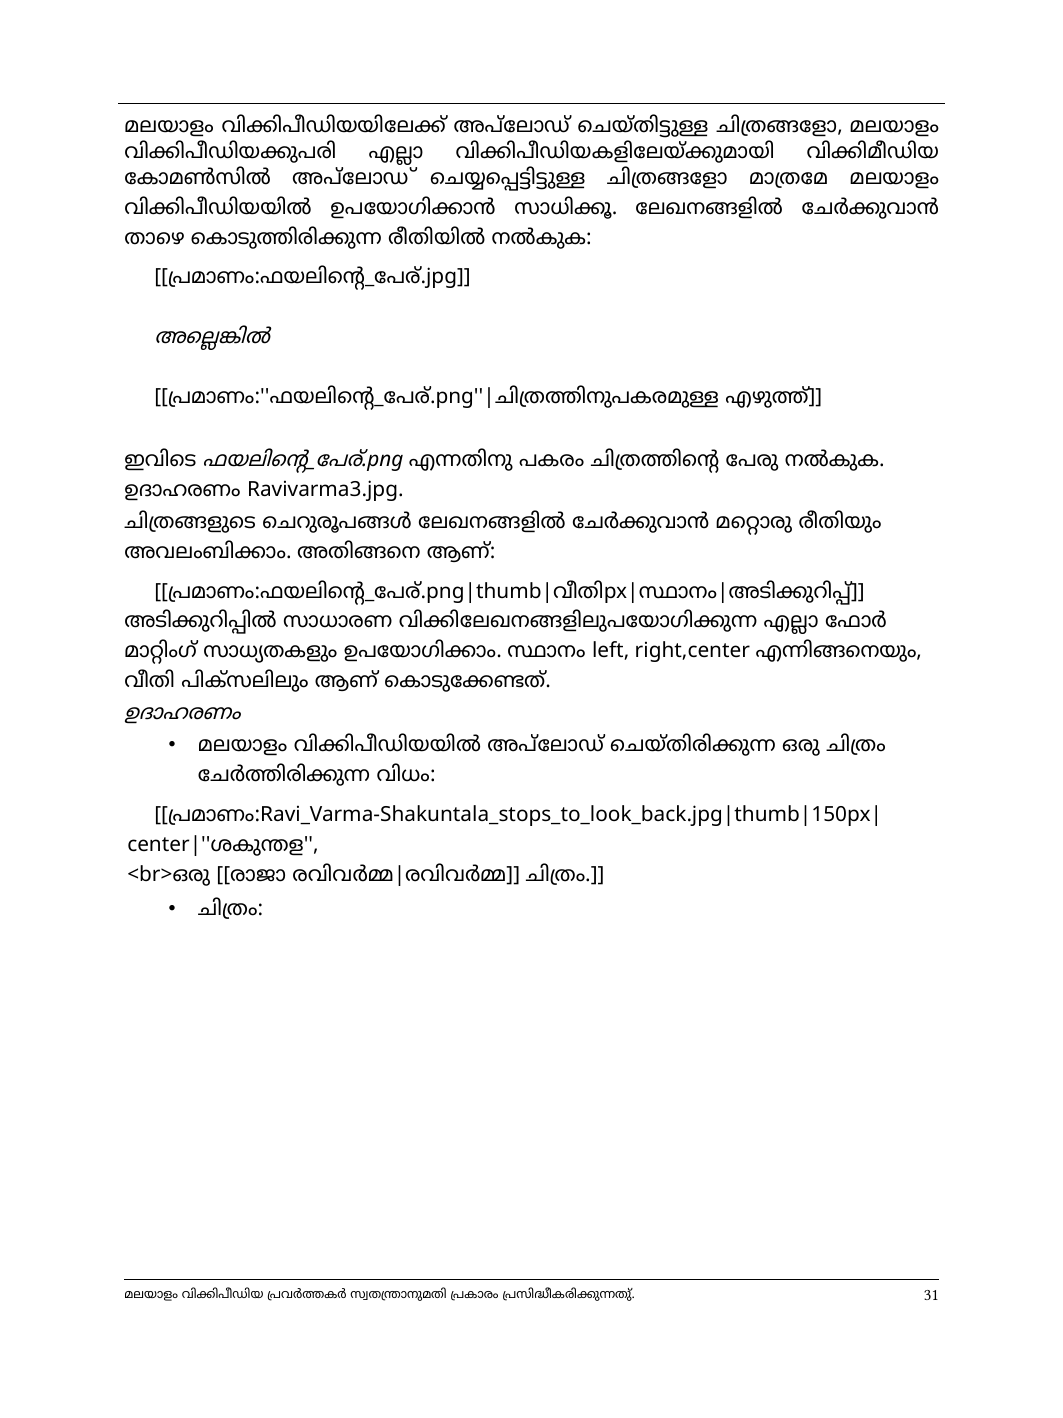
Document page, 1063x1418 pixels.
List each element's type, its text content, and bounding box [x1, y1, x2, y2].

text അടിക്കുറിപ്പില്‍ സാധാരണ വിക്കിലേഖനങ്ങളിലുപയോഗിക്കുന്ന എല്ലാ ഫോര്‍മാറ്റിംഗ്‌ സാധ്യതകളും ഉപയോഗിക്കാം. സ്ഥാനം left, right,center എന്നിങ്ങനെയും, വീതി പിക്സലിലും ആണ്‌ കൊടുക്കേണ്ടത്‌. [124, 609, 939, 696]
table_header [[പ്രമാണം:ഫയലിന്റെ_പേര്‌.png|thumb|വീതിpx|സ്ഥാനം|അടിക്കുറിപ്പ്‌]] [124, 573, 942, 609]
text ഉദാഹരണം [124, 702, 939, 728]
table_header [[പ്രമാണം:ഫയലിന്റെ_പേര്‌.jpg]] അല്ലെങ്കില്‍ [[പ്രമാണം:''ഫയലിന്റെ_പേര്‌.png''|ചിത്രത്തിനുപകരമുള്ള എഴുത്ത്‌]] [124, 259, 906, 444]
text ചിത്രങ്ങളുടെ ചെറുരൂപങ്ങള്‍ ലേഖനങ്ങളില്‍ ചേര്‍ക്കുവാന്‍ മറ്റൊരു രീതിയും അവലംബിക്കാം. അതിങ്ങനെ ആണ്: [124, 511, 939, 567]
table_header [[പ്രമാണം:Ravi_Varma-Shakuntala_stops_to_look_back.jpg|thumb|150px|center|''ശകുന്തള'', <br>ഒരു [[രാജാ രവിവര്‍മ്മ|രവിവര്‍മ്മ]] ചിത്രം.]] [124, 796, 943, 893]
list ചിത്രം: [168, 893, 939, 923]
text മലയാളം വിക്കിപീഡിയയിലേക്ക് അപ്‍ലോഡ് ചെയ്തിട്ടുള്ള ചിത്രങ്ങളോ, മലയാളം വിക്കിപീഡിയക്കുപരി എല്ലാ വിക്കിപീഡിയകളിലേയ്ക്കുമായി വിക്കിമീഡിയ കോമണ്‍സില്‍ അപ്‌ലോഡ് ചെയ്യപ്പെട്ടിട്ടുള്ള ചിത്രങ്ങളോ മാത്രമേ മലയാളം വിക്കിപീഡിയയില്‍ ഉപയോഗിക്കാന്‍ സാധിക്കൂ. ലേഖനങ്ങളില്‍ ചേര്‍ക്കുവാന്‍ താഴെ കൊടുത്തിരിക്കുന്ന രീതിയില്‍ നല്‍കുക: [124, 110, 939, 253]
list മലയാളം വിക്കിപീഡിയയില്‍ അപ്‌ലോഡ് ചെയ്തിരിക്കുന്ന ഒരു ചിത്രം ചേര്‍ത്തിരിക്കുന്ന വിധം: [168, 733, 939, 790]
text ഇവിടെ ഫയലിന്റെ_പേര്‌.png എന്നതിനു പകരം ചിത്രത്തിന്റെ പേരു നല്‍കുക. ഉദാഹരണം Ravivarma3.jpg. [124, 444, 939, 504]
